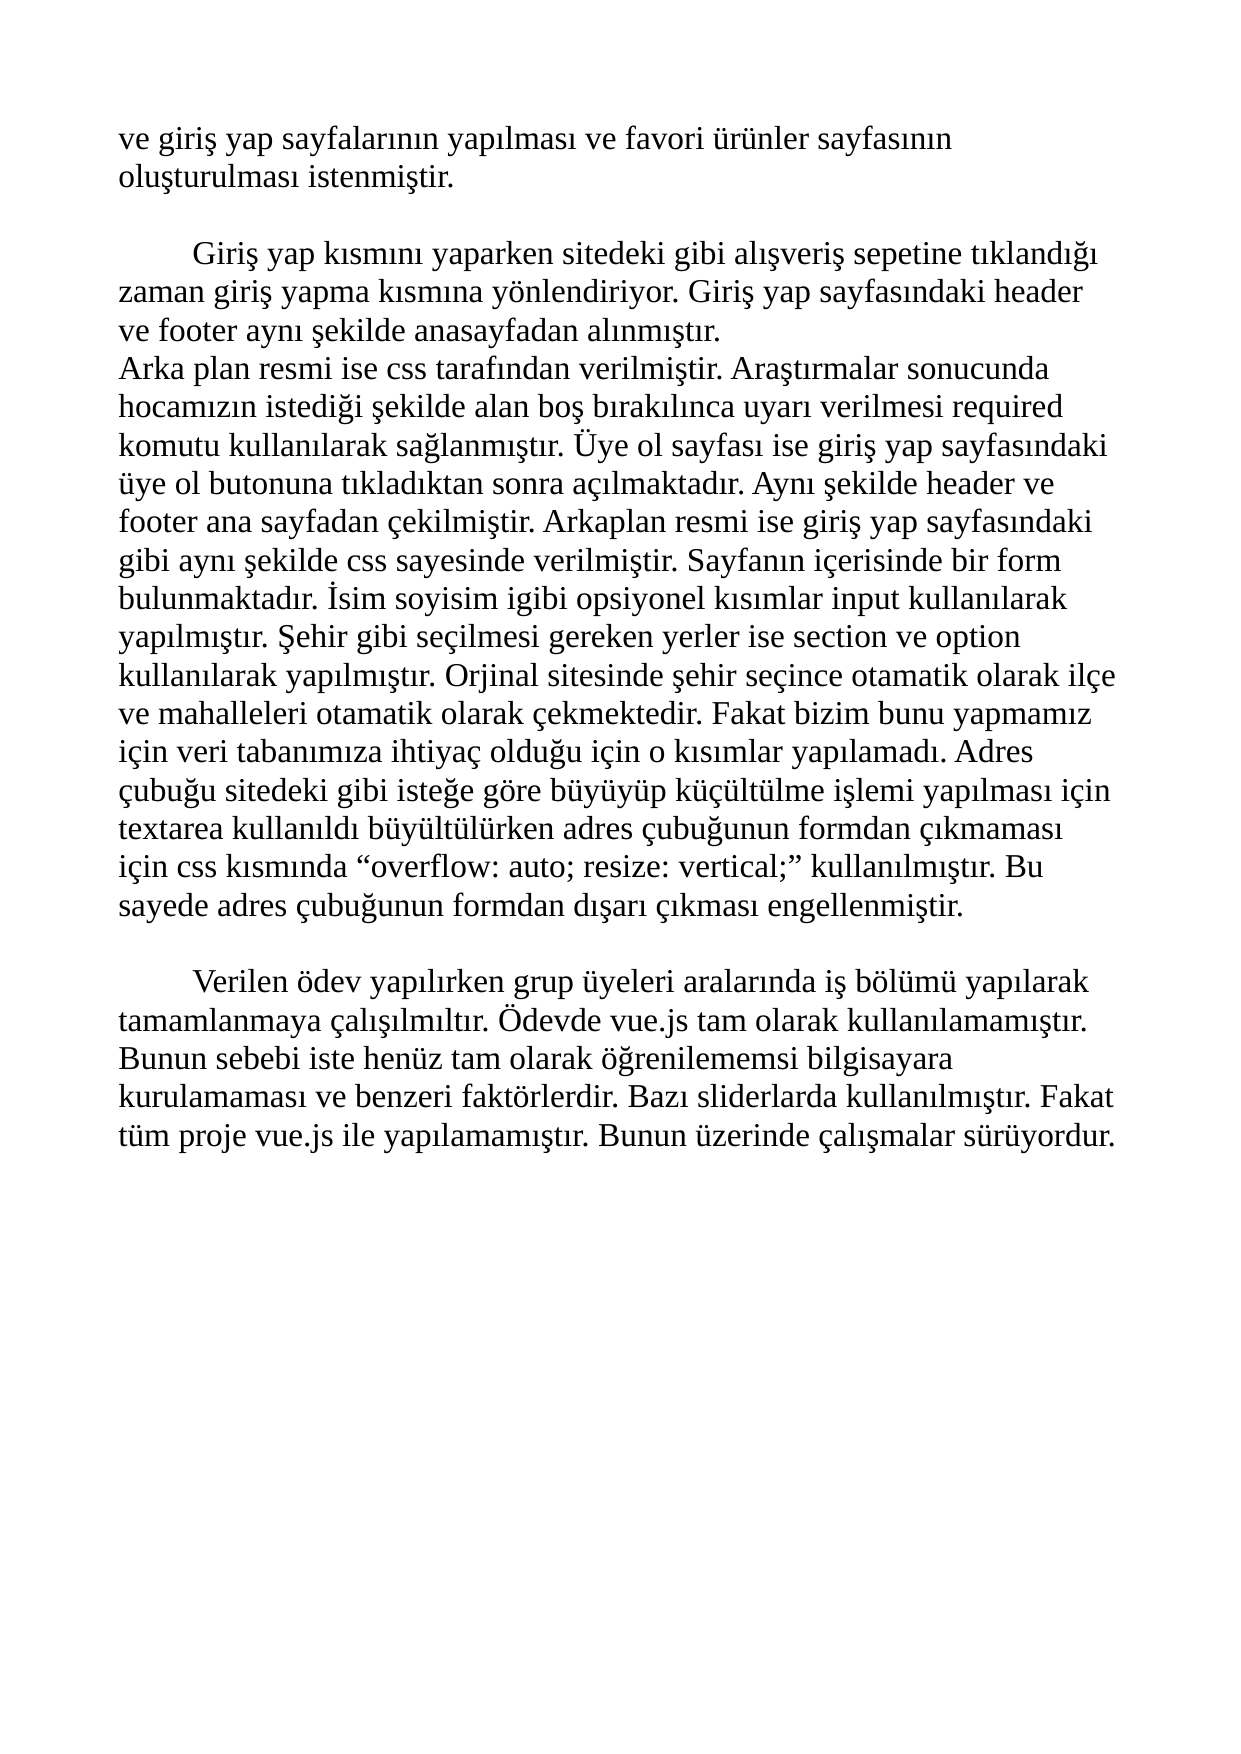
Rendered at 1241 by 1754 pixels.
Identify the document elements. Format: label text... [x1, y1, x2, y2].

text Arka plan resmi ise css tarafından verilmiştir. Araştırmalar sonucunda hocamızın istediği şekilde alan boş bırakılınca uyarı verilmesi required komutu kullanılarak sağlanmıştır. Üye ol sayfası ise giriş yap sayfasındaki üye ol butonuna tıkladıktan sonra açılmaktadır. Aynı şekilde header ve footer ana sayfadan çekilmiştir. Arkaplan resmi ise giriş yap sayfasındaki gibi aynı şekilde css sayesinde verilmiştir. Sayfanın içerisinde bir form bulunmaktadır. İsim soyisim igibi opsiyonel kısımlar input kullanılarak yapılmıştır. Şehir gibi seçilmesi gereken yerler ise section ve option kullanılarak yapılmıştır. Orjinal sitesinde şehir seçince otamatik olarak ilçe ve mahalleleri otamatik olarak çekmektedir. Fakat bizim bunu yapmamız için veri tabanımıza ihtiyaç olduğu için o kısımlar yapılamadı. Adres çubuğu sitedeki gibi isteğe göre büyüyüp küçültülme işlemi yapılması için textarea kullanıldı büyültülürken adres çubuğunun formdan çıkmaması için css kısmında “overflow: auto; resize: vertical;” kullanılmıştır. Bu sayede adres çubuğunun formdan dışarı çıkması engellenmiştir. [118, 348, 1122, 923]
text Giriş yap kısmını yaparken sitedeki gibi alışveriş sepetine tıklandığı zaman giriş yapma kısmına yönlendiriyor. Giriş yap sayfasındaki header ve footer aynı şekilde anasayfadan alınmıştır. [118, 233, 1122, 348]
text ve giriş yap sayfalarının yapılması ve favori ürünler sayfasının oluşturulması istenmiştir. [118, 118, 1122, 195]
text Verilen ödev yapılırken grup üyeleri aralarında iş bölümü yapılarak tamamlanmaya çalışılmıltır. Ödevde vue.js tam olarak kullanılamamıştır. Bunun sebebi iste henüz tam olarak öğrenilememsi bilgisayara kurulamaması ve benzeri faktörlerdir. Bazı sliderlarda kullanılmıştır. Fakat tüm proje vue.js ile yapılamamıştır. Bunun üzerinde çalışmalar sürüyordur. [118, 961, 1122, 1153]
